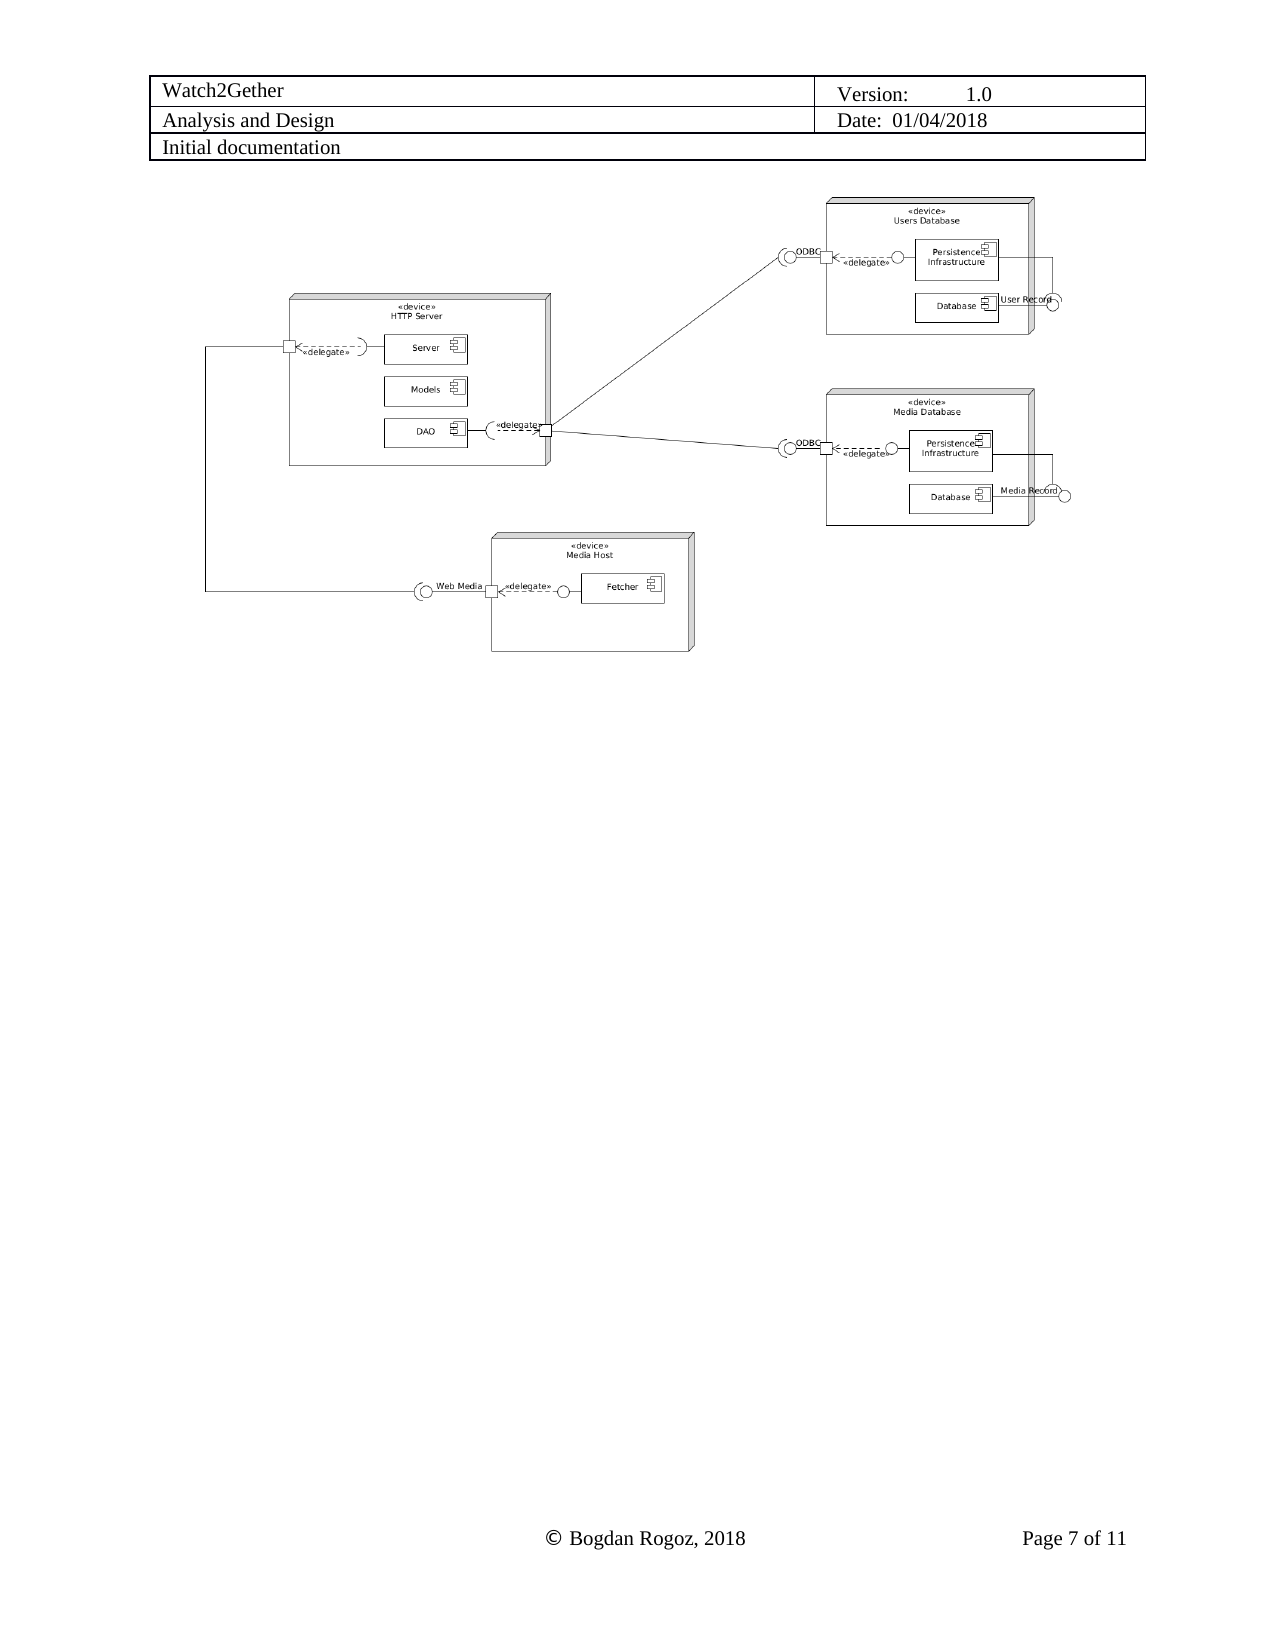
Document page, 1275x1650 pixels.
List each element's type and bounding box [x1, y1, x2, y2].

picture [187, 185, 1088, 663]
